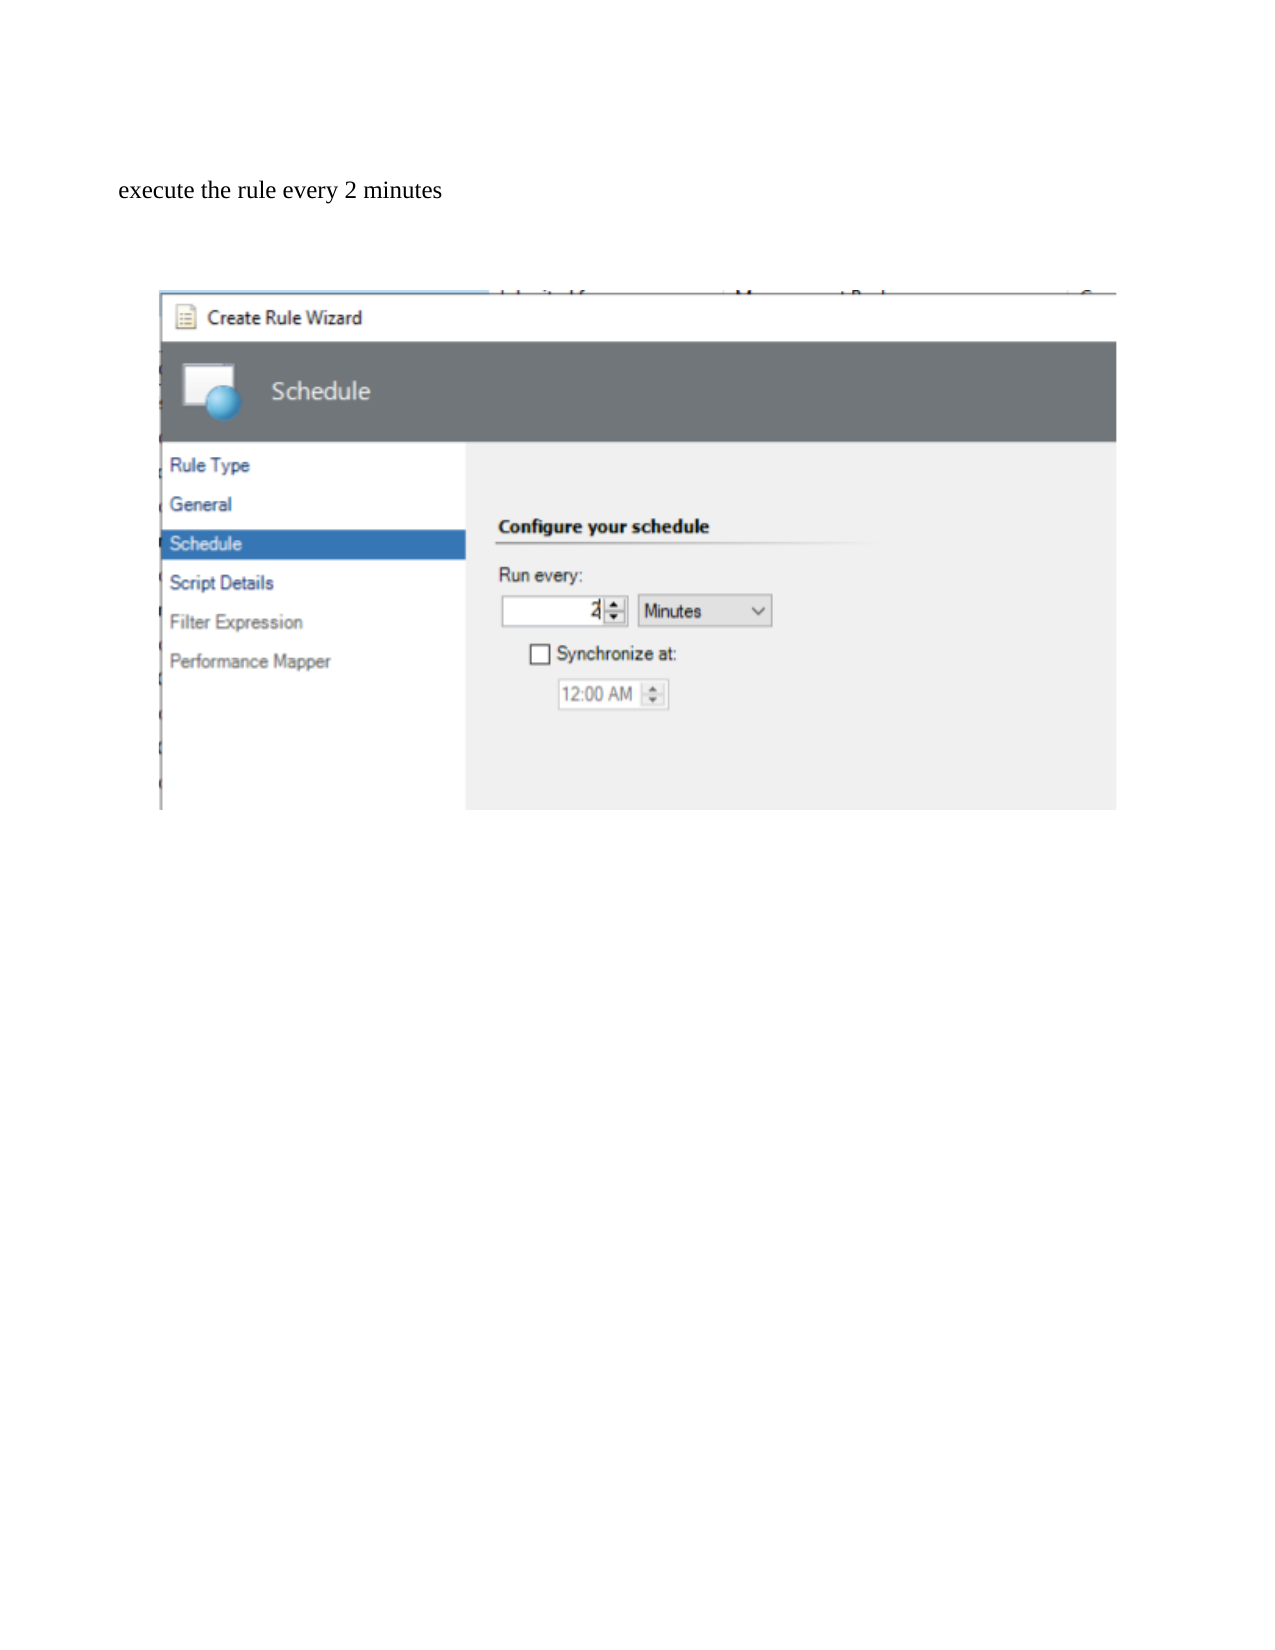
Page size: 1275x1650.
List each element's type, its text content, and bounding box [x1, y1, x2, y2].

text execute the rule every 2 minutes [118, 176, 1157, 204]
picture [158, 290, 1117, 810]
